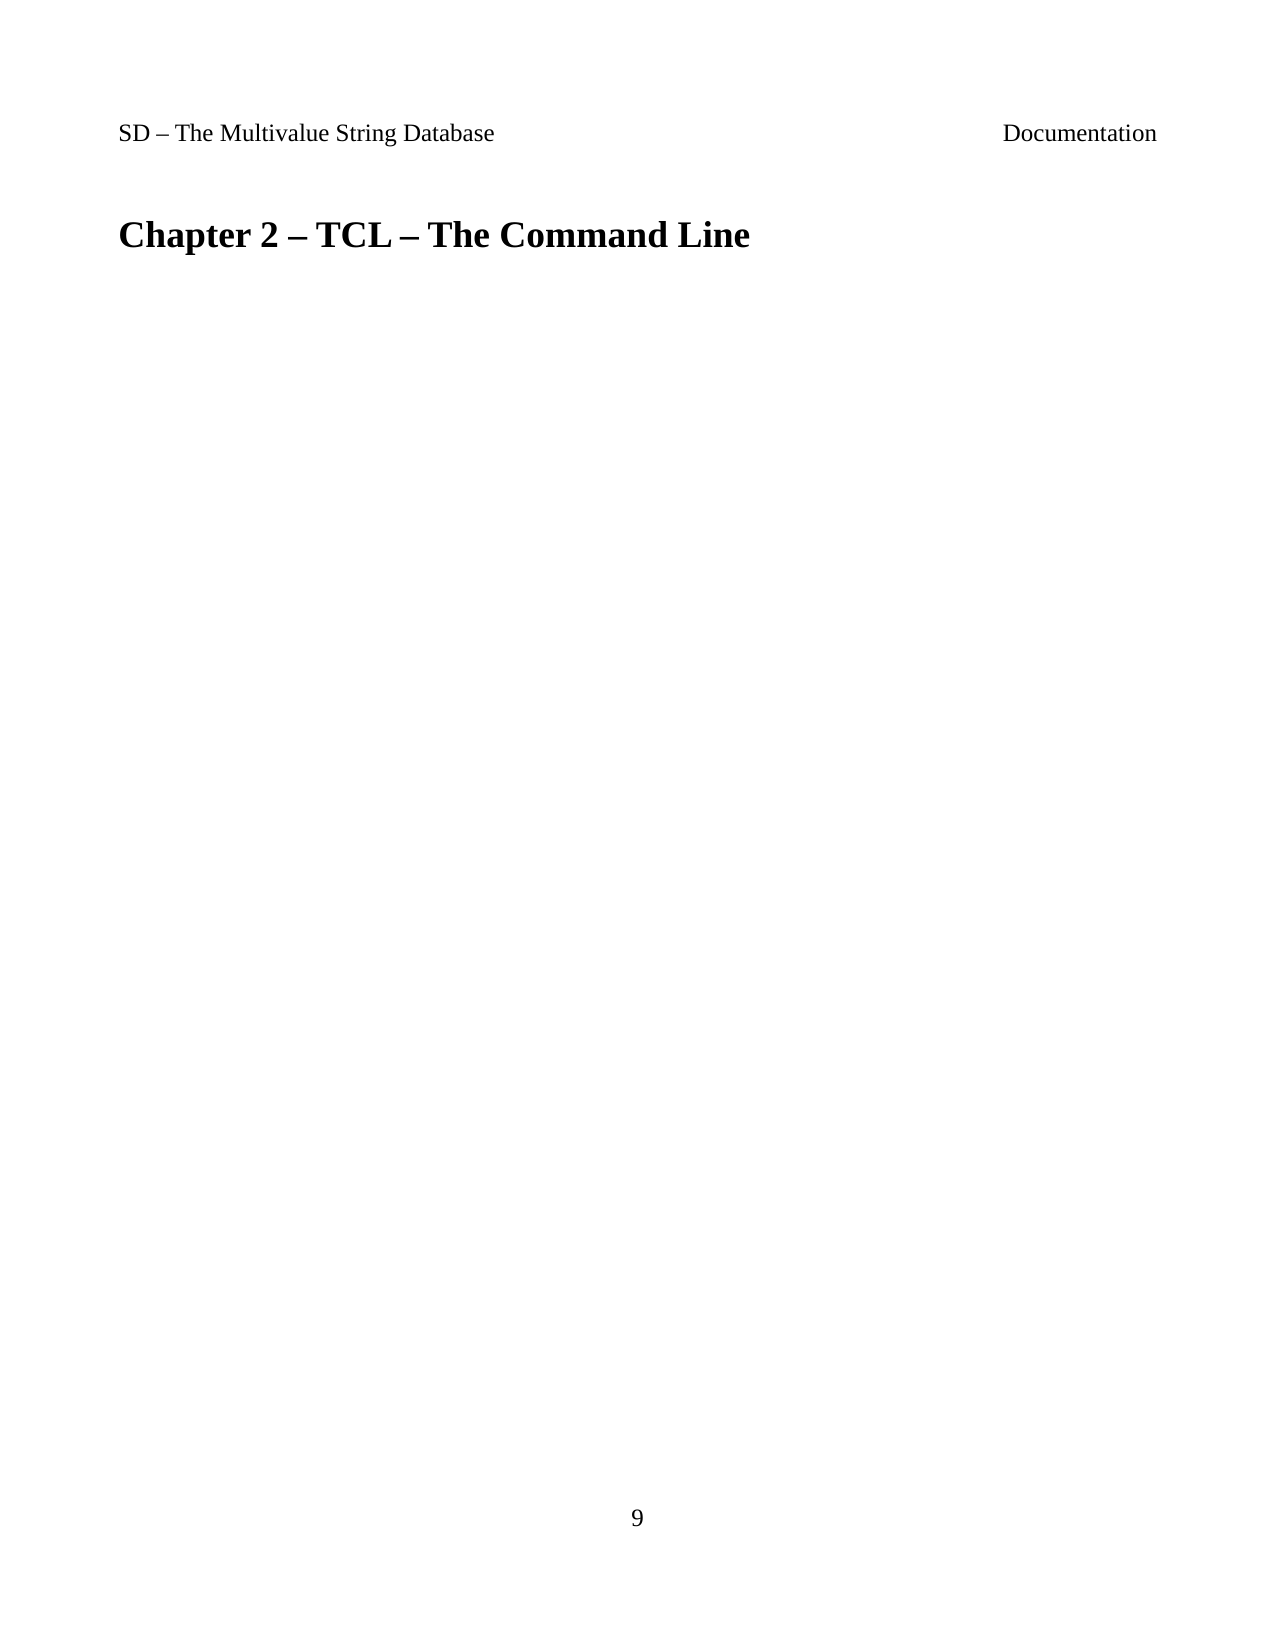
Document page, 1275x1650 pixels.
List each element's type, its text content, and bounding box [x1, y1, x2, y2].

text Chapter 2 – TCL – The Command Line [118, 177, 1157, 255]
